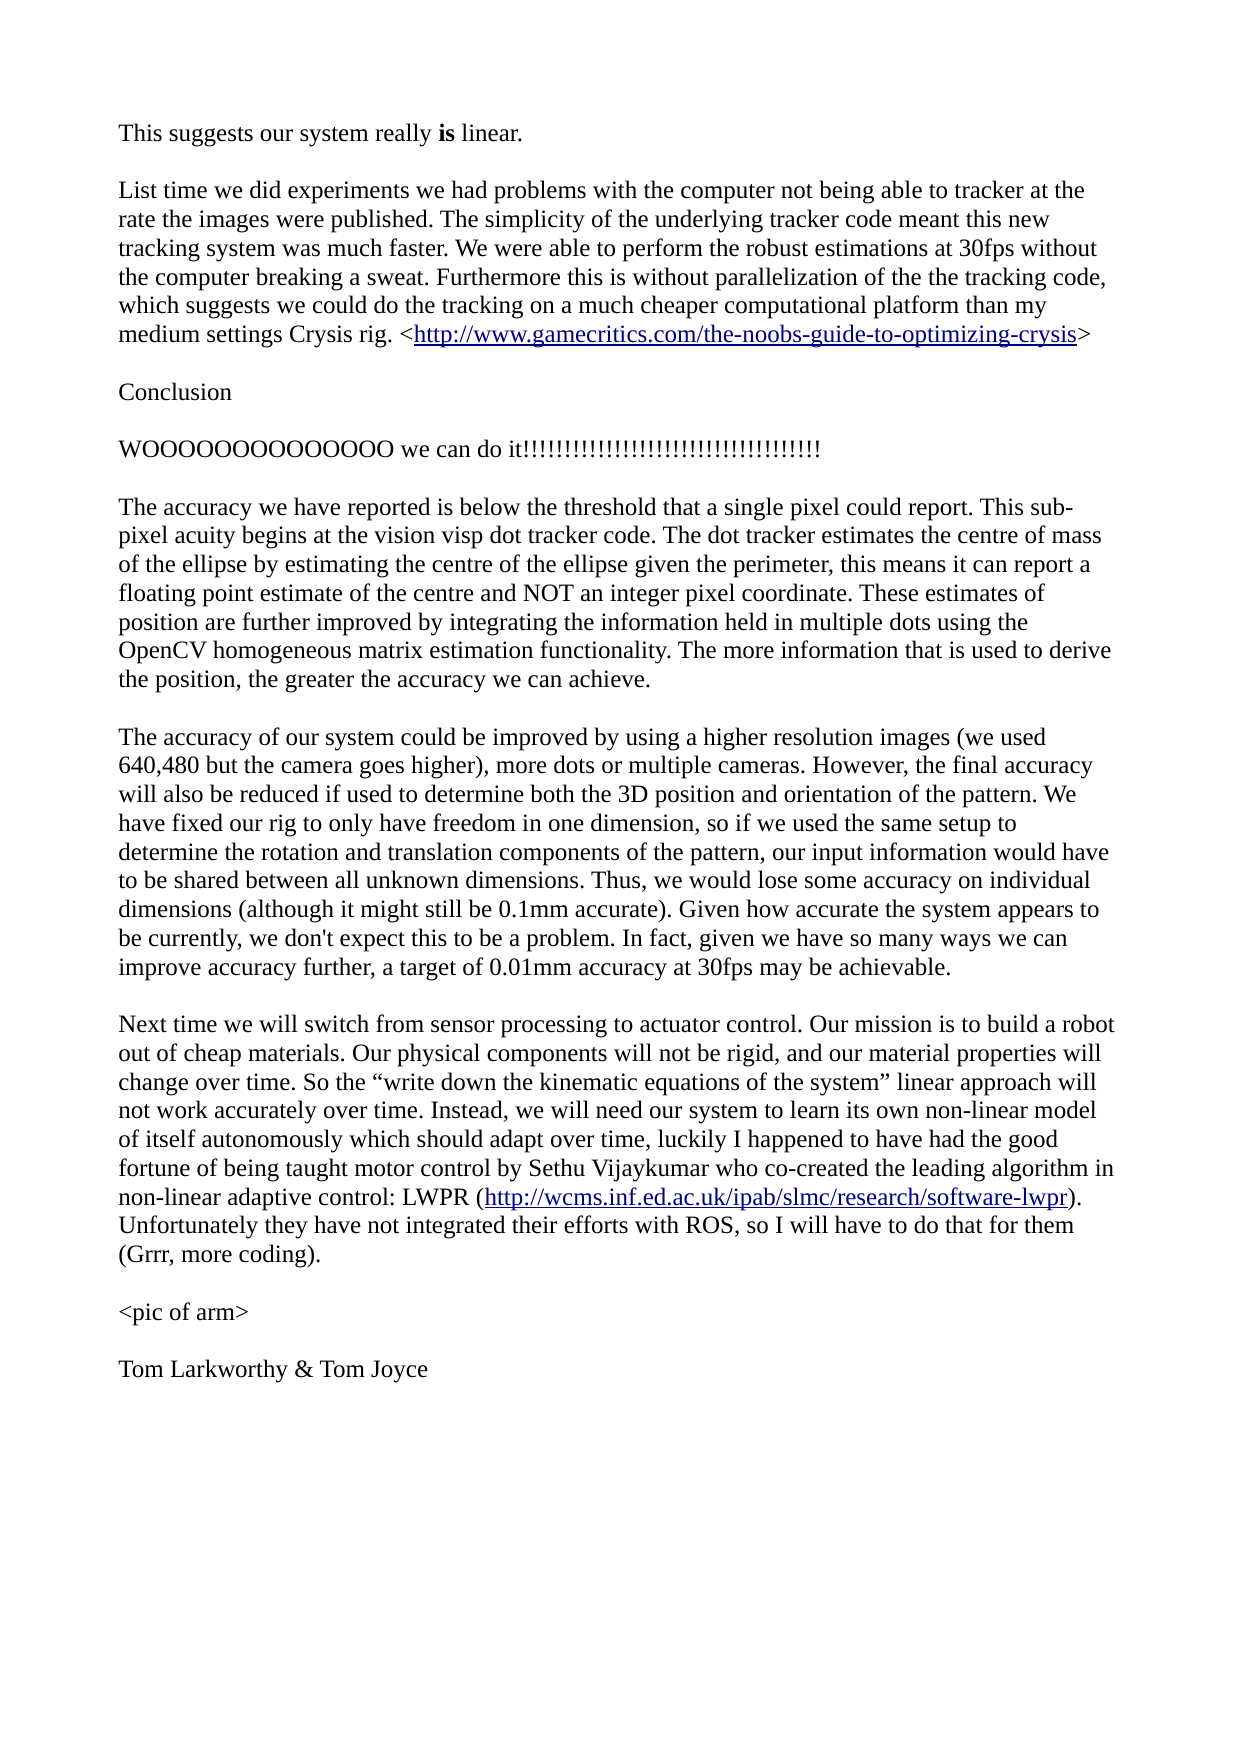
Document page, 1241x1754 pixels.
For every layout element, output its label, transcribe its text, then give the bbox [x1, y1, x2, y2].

text This suggests our system really is linear. [118, 118, 1122, 147]
text Next time we will switch from sensor processing to actuator control. Our mission is to build a robot out of cheap materials. Our physical components will not be rigid, and our material properties will change over time. So the “write down the kinematic equations of the system” linear approach will not work accurately over time. Instead, we will need our system to learn its own non-linear model of itself autonomously which should adapt over time, luckily I happened to have had the good fortune of being taught motor control by Sethu Vijaykumar who co-created the leading algorithm in non-linear adaptive control: LWPR (http://wcms.inf.ed.ac.uk/ipab/slmc/research/software-lwpr). Unfortunately they have not integrated their efforts with ROS, so I will have to do that for them (Grrr, more coding). [118, 1009, 1122, 1268]
text <pic of arm> [118, 1297, 1122, 1326]
text Tom Larkworthy & Tom Joyce [118, 1354, 1122, 1383]
text The accuracy of our system could be improved by using a higher resolution images (we used 640,480 but the camera goes higher), more dots or multiple cameras. However, the final accuracy will also be reduced if used to determine both the 3D position and orientation of the pattern. We have fixed our rig to only have freedom in one dimension, so if we used the same setup to determine the rotation and translation components of the pattern, our input information would have to be shared between all unknown dimensions. Thus, we would lose some accuracy on individual dimensions (although it might still be 0.1mm accurate). Given how accurate the system appears to be currently, we don't expect this to be a problem. In fact, given we have so many ways we can improve accuracy further, a target of 0.01mm accuracy at 30fps may be achievable. [118, 722, 1122, 981]
text Conclusion [118, 377, 1122, 406]
text WOOOOOOOOOOOOOO we can do it!!!!!!!!!!!!!!!!!!!!!!!!!!!!!!!!!!!! [118, 434, 1122, 463]
text The accuracy we have reported is below the threshold that a single pixel could report. This sub-pixel acuity begins at the vision visp dot tracker code. The dot tracker estimates the centre of mass of the ellipse by estimating the centre of the ellipse given the perimeter, this means it can report a floating point estimate of the centre and NOT an integer pixel coordinate. These estimates of position are further improved by integrating the information held in multiple dots using the OpenCV homogeneous matrix estimation functionality. The more information that is used to derive the position, the greater the accuracy we can achieve. [118, 492, 1122, 693]
text List time we did experiments we had problems with the computer not being able to tracker at the rate the images were published. The simplicity of the underlying tracker code meant this new tracking system was much faster. We were able to perform the robust estimations at 30fps without the computer breaking a sweat. Furthermore this is without parallelization of the the tracking code, which suggests we could do the tracking on a much cheaper computational platform than my medium settings Crysis rig. <http://www.gamecritics.com/the-noobs-guide-to-optimizing-crysis> [118, 176, 1122, 348]
